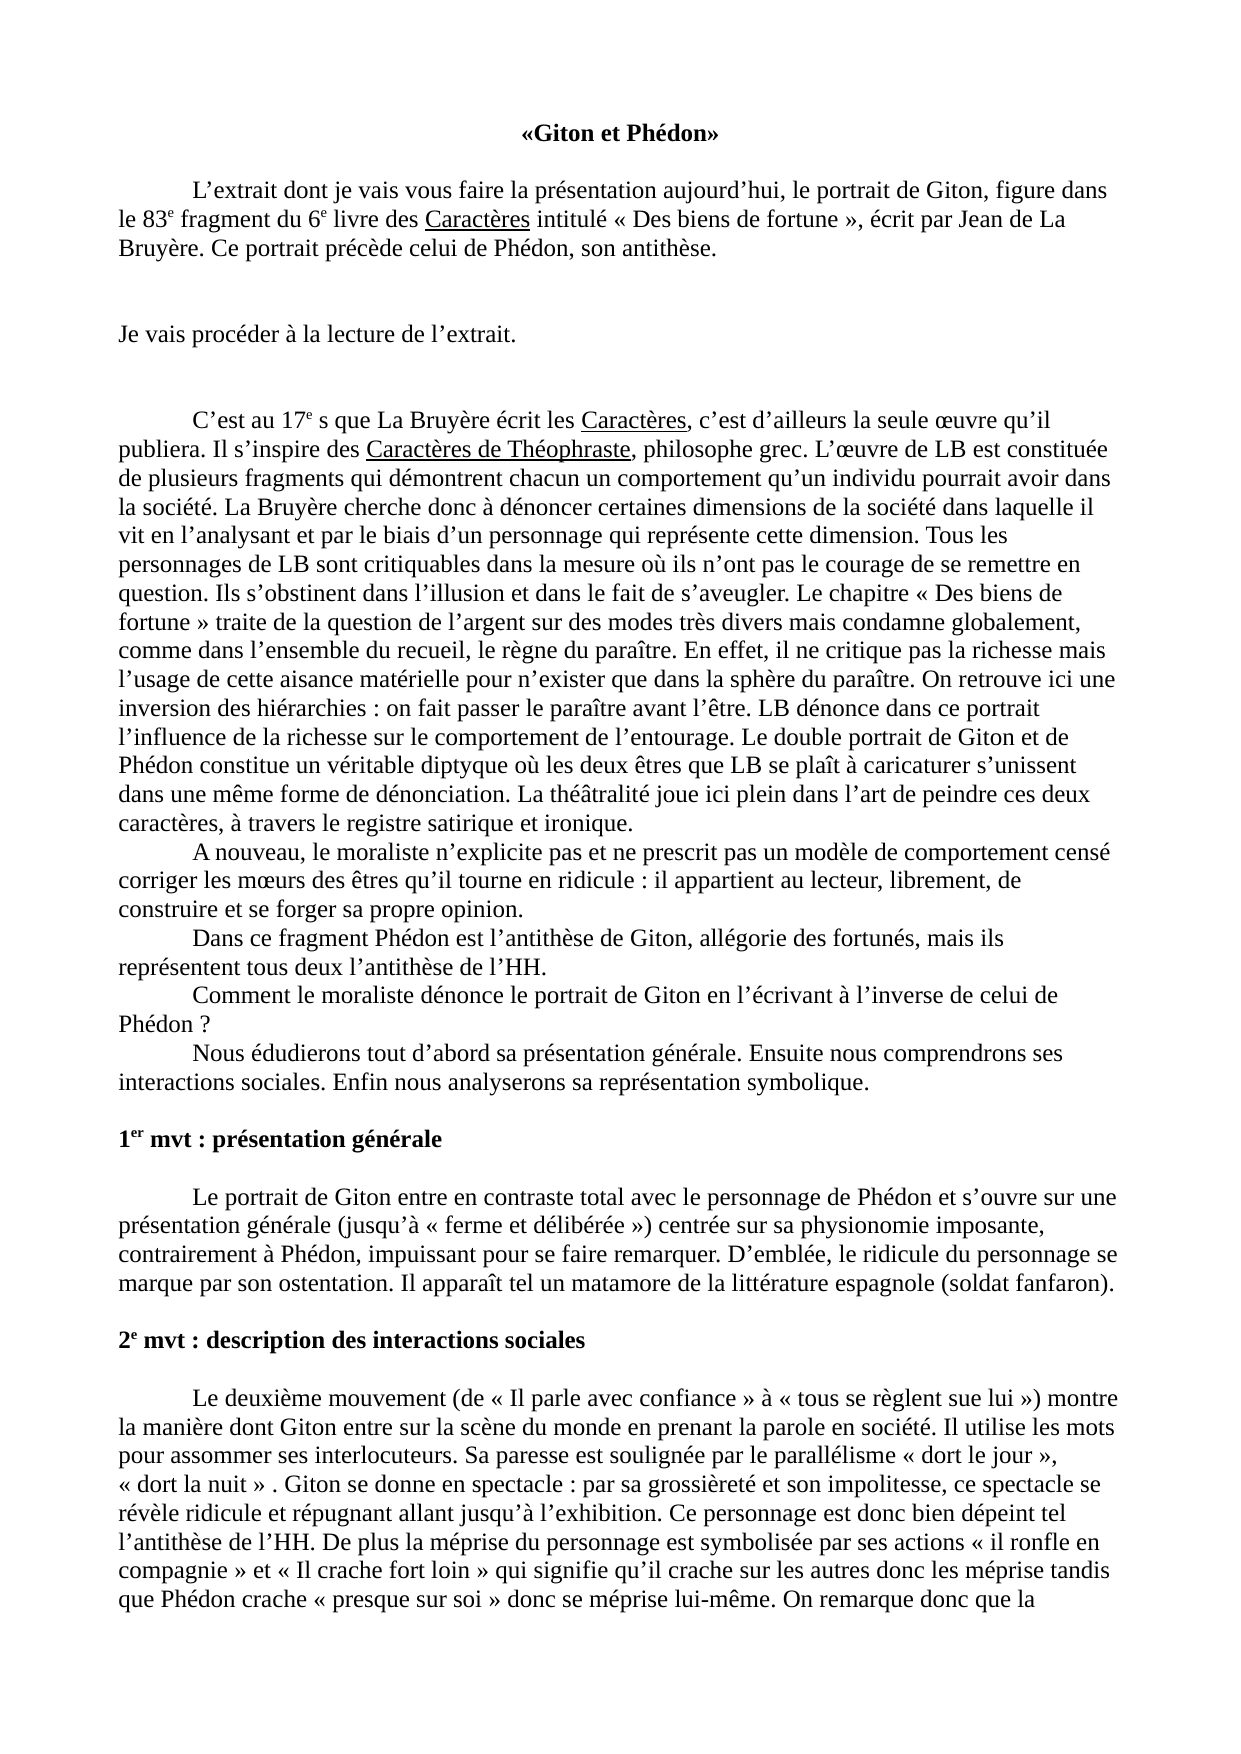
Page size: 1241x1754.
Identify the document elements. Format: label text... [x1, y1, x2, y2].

text Dans ce fragment Phédon est l’antithèse de Giton, allégorie des fortunés, mais ils représentent tous deux l’antithèse de l’HH. [118, 923, 1122, 981]
text Le portrait de Giton entre en contraste total avec le personnage de Phédon et s’ouvre sur une présentation générale (jusqu’à « ferme et délibérée ») centrée sur sa physionomie imposante, contrairement à Phédon, impuissant pour se faire remarquer. D’emblée, le ridicule du personnage se marque par son ostentation. Il apparaît tel un matamore de la littérature espagnole (soldat fanfaron). [118, 1182, 1122, 1297]
text Nous édudierons tout d’abord sa présentation générale. Ensuite nous comprendrons ses interactions sociales. Enfin nous analyserons sa représentation symbolique. [118, 1038, 1122, 1096]
text A nouveau, le moraliste n’explicite pas et ne prescrit pas un modèle de comportement censé corriger les mœurs des êtres qu’il tourne en ridicule : il appartient au lecteur, librement, de construire et se forger sa propre opinion. [118, 837, 1122, 923]
text Le deuxième mouvement (de « Il parle avec confiance » à « tous se règlent sue lui ») montre la manière dont Giton entre sur la scène du monde en prenant la parole en société. Il utilise les mots pour assommer ses interlocuteurs. Sa paresse est soulignée par le parallélisme « dort le jour », « dort la nuit » . Giton se donne en spectacle : par sa grossièreté et son impolitesse, ce spectacle se révèle ridicule et répugnant allant jusqu’à l’exhibition. Ce personnage est donc bien dépeint tel l’antithèse de l’HH. De plus la méprise du personnage est symbolisée par ses actions « il ronfle en compagnie » et « Il crache fort loin » qui signifie qu’il crache sur les autres donc les méprise tandis que Phédon crache « presque sur soi » donc se méprise lui-même. On remarque donc que la [118, 1383, 1122, 1613]
text C’est au 17e s que La Bruyère écrit les Caractères, c’est d’ailleurs la seule œuvre qu’il publiera. Il s’inspire des Caractères de Théophraste, philosophe grec. L’œuvre de LB est constituée de plusieurs fragments qui démontrent chacun un comportement qu’un individu pourrait avoir dans la société. La Bruyère cherche donc à dénoncer certaines dimensions de la société dans laquelle il vit en l’analysant et par le biais d’un personnage qui représente cette dimension. Tous les personnages de LB sont critiquables dans la mesure où ils n’ont pas le courage de se remettre en question. Ils s’obstinent dans l’illusion et dans le fait de s’aveugler. Le chapitre « Des biens de fortune » traite de la question de l’argent sur des modes très divers mais condamne globalement, comme dans l’ensemble du recueil, le règne du paraître. En effet, il ne critique pas la richesse mais l’usage de cette aisance matérielle pour n’exister que dans la sphère du paraître. On retrouve ici une inversion des hiérarchies : on fait passer le paraître avant l’être. LB dénonce dans ce portrait l’influence de la richesse sur le comportement de l’entourage. Le double portrait de Giton et de Phédon constitue un véritable diptyque où les deux êtres que LB se plaît à caricaturer s’unissent dans une même forme de dénonciation. La théâtralité joue ici plein dans l’art de peindre ces deux caractères, à travers le registre satirique et ironique. [118, 406, 1122, 837]
text 1er mvt : présentation générale [118, 1124, 1122, 1153]
text «Giton et Phédon» [118, 118, 1122, 147]
text 2e mvt : description des interactions sociales [118, 1326, 1122, 1354]
text Comment le moraliste dénonce le portrait de Giton en l’écrivant à l’inverse de celui de Phédon ? [118, 981, 1122, 1038]
text Je vais procéder à la lecture de l’extrait. [118, 319, 1122, 348]
text L’extrait dont je vais vous faire la présentation aujourd’hui, le portrait de Giton, figure dans le 83e fragment du 6e livre des Caractères intitulé « Des biens de fortune », écrit par Jean de La Bruyère. Ce portrait précède celui de Phédon, son antithèse. [118, 176, 1122, 262]
